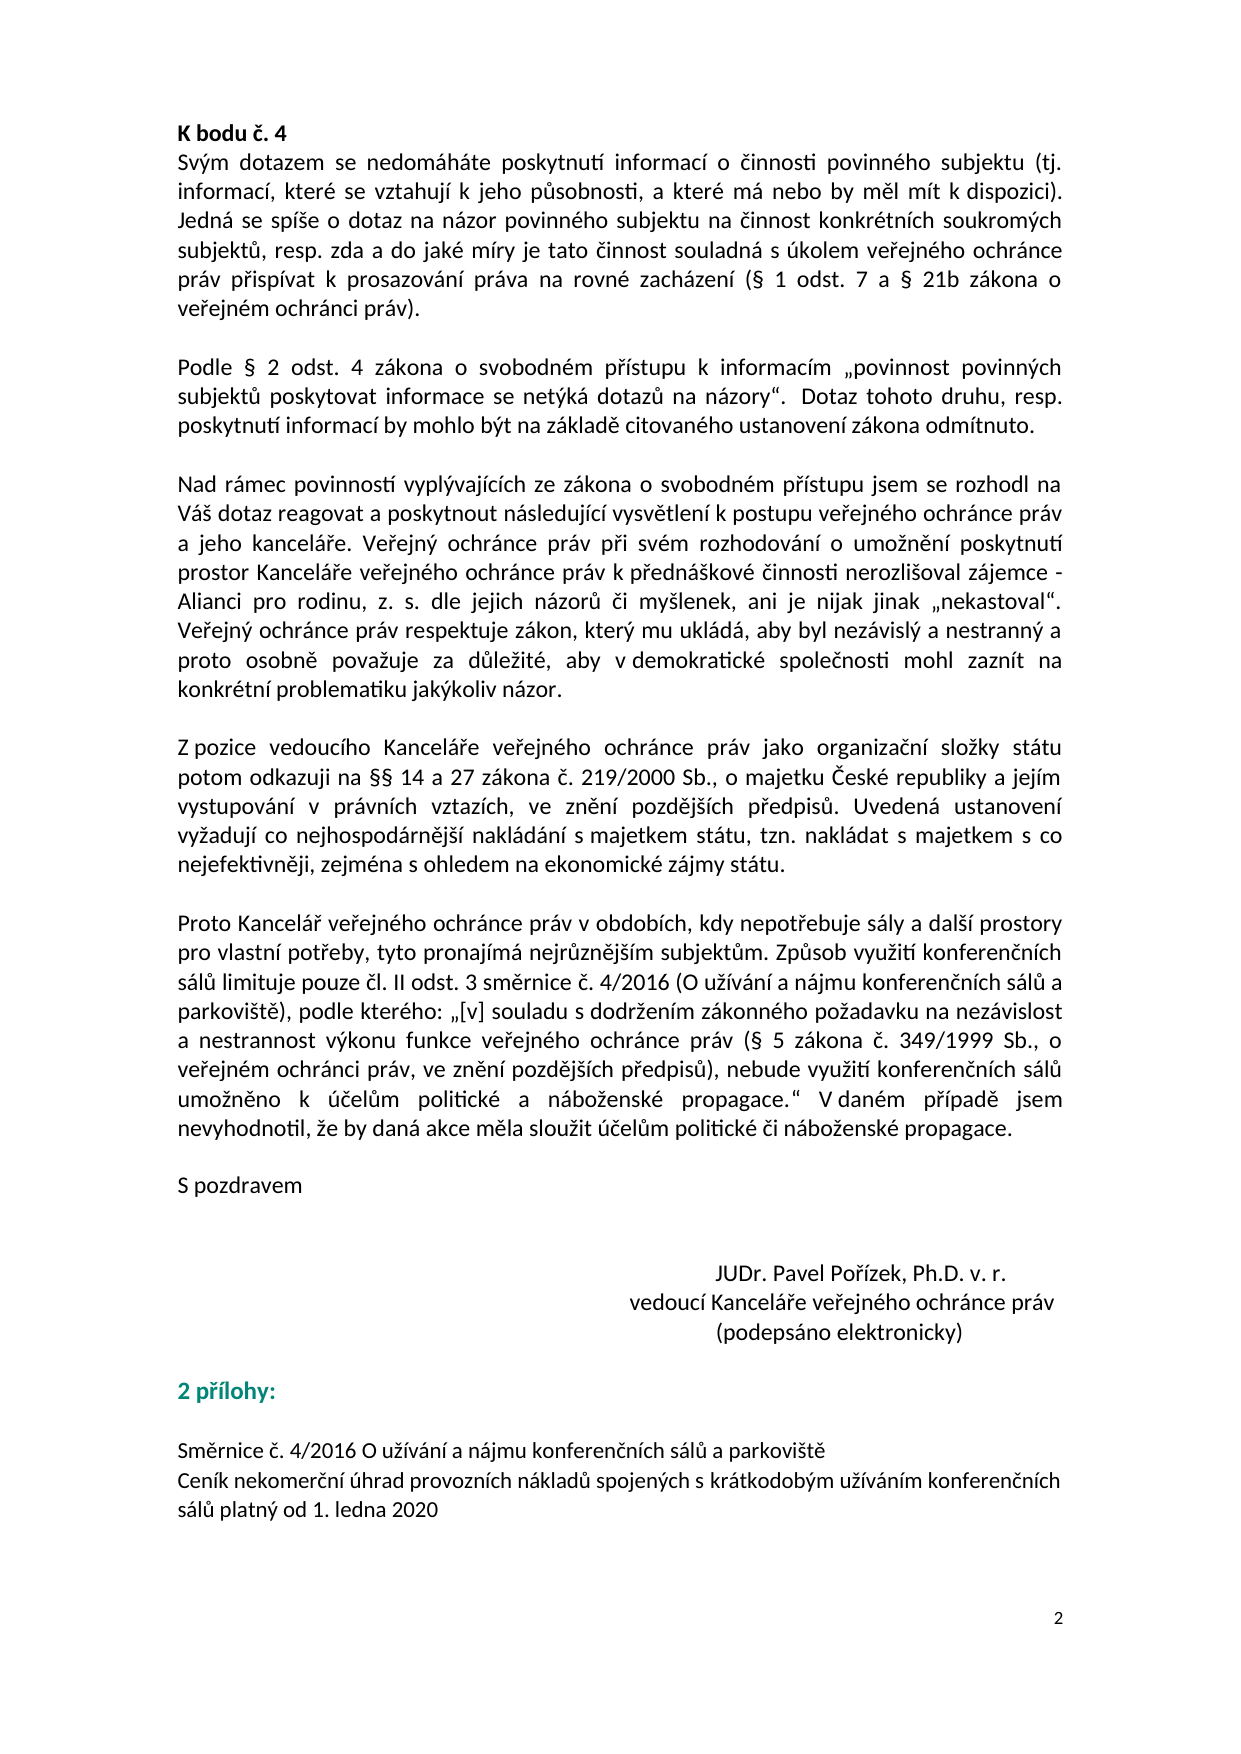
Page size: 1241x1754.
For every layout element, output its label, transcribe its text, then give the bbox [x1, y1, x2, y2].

text Podle § 2 odst. 4 zákona o svobodném přístupu k informacím „povinnost povinných subjektů poskytovat informace se netýká dotazů na názory“. Dotaz tohoto druhu, resp. poskytnutí informací by mohlo být na základě citovaného ustanovení zákona odmítnuto. [177, 352, 1063, 440]
text JUDr. Pavel Pořízek, Ph.D. v. r. [177, 1258, 1063, 1287]
text K bodu č. 4 [177, 118, 1063, 147]
text Ceník nekomerční úhrad provozních nákladů spojených s krátkodobým užíváním konferenčních sálů platný od 1. ledna 2020 [177, 1466, 1063, 1524]
text 2 přílohy: [177, 1375, 1063, 1406]
text Proto Kancelář veřejného ochránce práv v obdobích, kdy nepotřebuje sály a další prostory pro vlastní potřeby, tyto pronajímá nejrůznějším subjektům. Způsob využití konferenčních sálů limituje pouze čl. II odst. 3 směrnice č. 4/2016 (O užívání a nájmu konferenčních sálů a parkoviště), podle kterého: „[v] souladu s dodržením zákonného požadavku na nezávislost a nestrannost výkonu funkce veřejného ochránce práv (§ 5 zákona č. 349/1999 Sb., o veřejném ochránci práv, ve znění pozdějších předpisů), nebude využití konferenčních sálů umožněno k účelům politické a náboženské propagace.“ V daném případě jsem nevyhodnotil, že by daná akce měla sloužit účelům politické či náboženské propagace. [177, 908, 1063, 1142]
text Nad rámec povinností vyplývajících ze zákona o svobodném přístupu jsem se rozhodl na Váš dotaz reagovat a poskytnout následující vysvětlení k postupu veřejného ochránce práv a jeho kanceláře. Veřejný ochránce práv při svém rozhodování o umožnění poskytnutí prostor Kanceláře veřejného ochránce práv k přednáškové činnosti nerozlišoval zájemce - Alianci pro rodinu, z. s. dle jejich názorů či myšlenek, ani je nijak jinak „nekastoval“. Veřejný ochránce práv respektuje zákon, který mu ukládá, aby byl nezávislý a nestranný a proto osobně považuje za důležité, aby v demokratické společnosti mohl zaznít na konkrétní problematiku jakýkoliv názor. [177, 469, 1063, 703]
text (podepsáno elektronicky) [177, 1317, 1063, 1346]
text S pozdravem [177, 1170, 1063, 1199]
text Z pozice vedoucího Kanceláře veřejného ochránce práv jako organizační složky státu potom odkazuji na §§ 14 a 27 zákona č. 219/2000 Sb., o majetku České republiky a jejím vystupování v právních vztazích, ve znění pozdějších předpisů. Uvedená ustanovení vyžadují co nejhospodárnější nakládání s majetkem státu, tzn. nakládat s majetkem s co nejefektivněji, zejména s ohledem na ekonomické zájmy státu. [177, 732, 1063, 879]
text Svým dotazem se nedomáháte poskytnutí informací o činnosti povinného subjektu (tj. informací, které se vztahují k jeho působnosti, a které má nebo by měl mít k dispozici). Jedná se spíše o dotaz na názor povinného subjektu na činnost konkrétních soukromých subjektů, resp. zda a do jaké míry je tato činnost souladná s úkolem veřejného ochránce práv přispívat k prosazování práva na rovné zacházení (§ 1 odst. 7 a § 21b zákona o veřejném ochránci práv). [177, 147, 1063, 323]
text vedoucí Kanceláře veřejného ochránce práv [177, 1287, 1063, 1317]
text Směrnice č. 4/2016 O užívání a nájmu konferenčních sálů a parkoviště [177, 1436, 1063, 1464]
